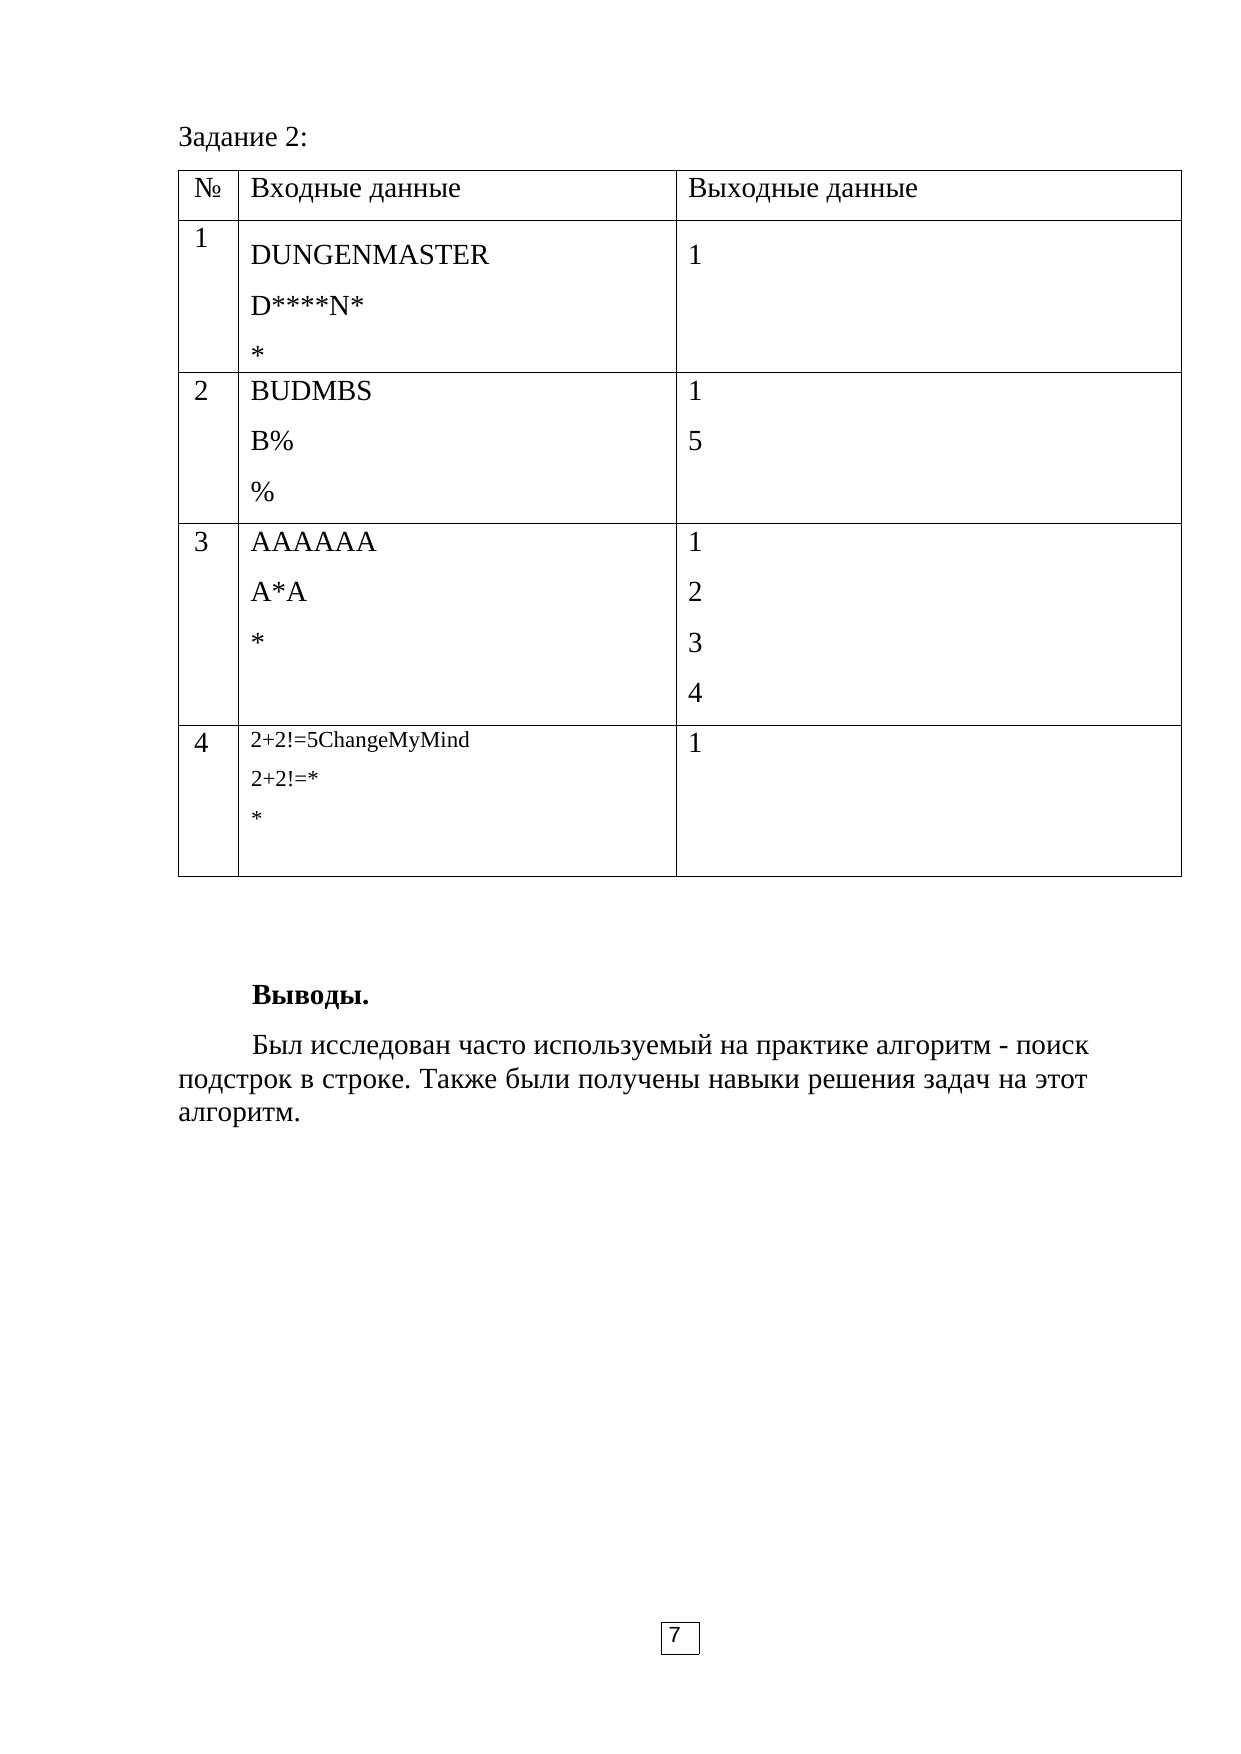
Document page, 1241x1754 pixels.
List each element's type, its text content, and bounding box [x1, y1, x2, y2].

table_cell 1 [677, 221, 1181, 372]
table_header № [179, 171, 238, 220]
table_cell BUDMBS B% % [239, 373, 676, 523]
table_cell 2 [179, 373, 238, 523]
table_header Входные данные [239, 171, 676, 220]
table_cell 1 [179, 221, 238, 372]
text Задание 2: [178, 119, 1196, 152]
table_cell 1 [677, 726, 1181, 876]
text Был исследован часто используемый на практике алгоритм - поиск подстрок в строке. Также были получены навыки решения задач на этот алгоритм. [178, 1027, 1089, 1128]
table_cell AAAAAA A*A * [239, 524, 676, 725]
subtitle Выводы. [252, 977, 1196, 1011]
table_cell 4 [179, 726, 238, 876]
table_cell DUNGENMASTER D****N* * [239, 221, 676, 372]
table_cell 1 5 [677, 373, 1181, 523]
table_cell 2+2!=5ChangeMyMind 2+2!=* * [239, 726, 676, 876]
table_cell 1 2 3 4 [677, 524, 1181, 725]
table_header Выходные данные [677, 171, 1181, 220]
table_cell 3 [179, 524, 238, 725]
